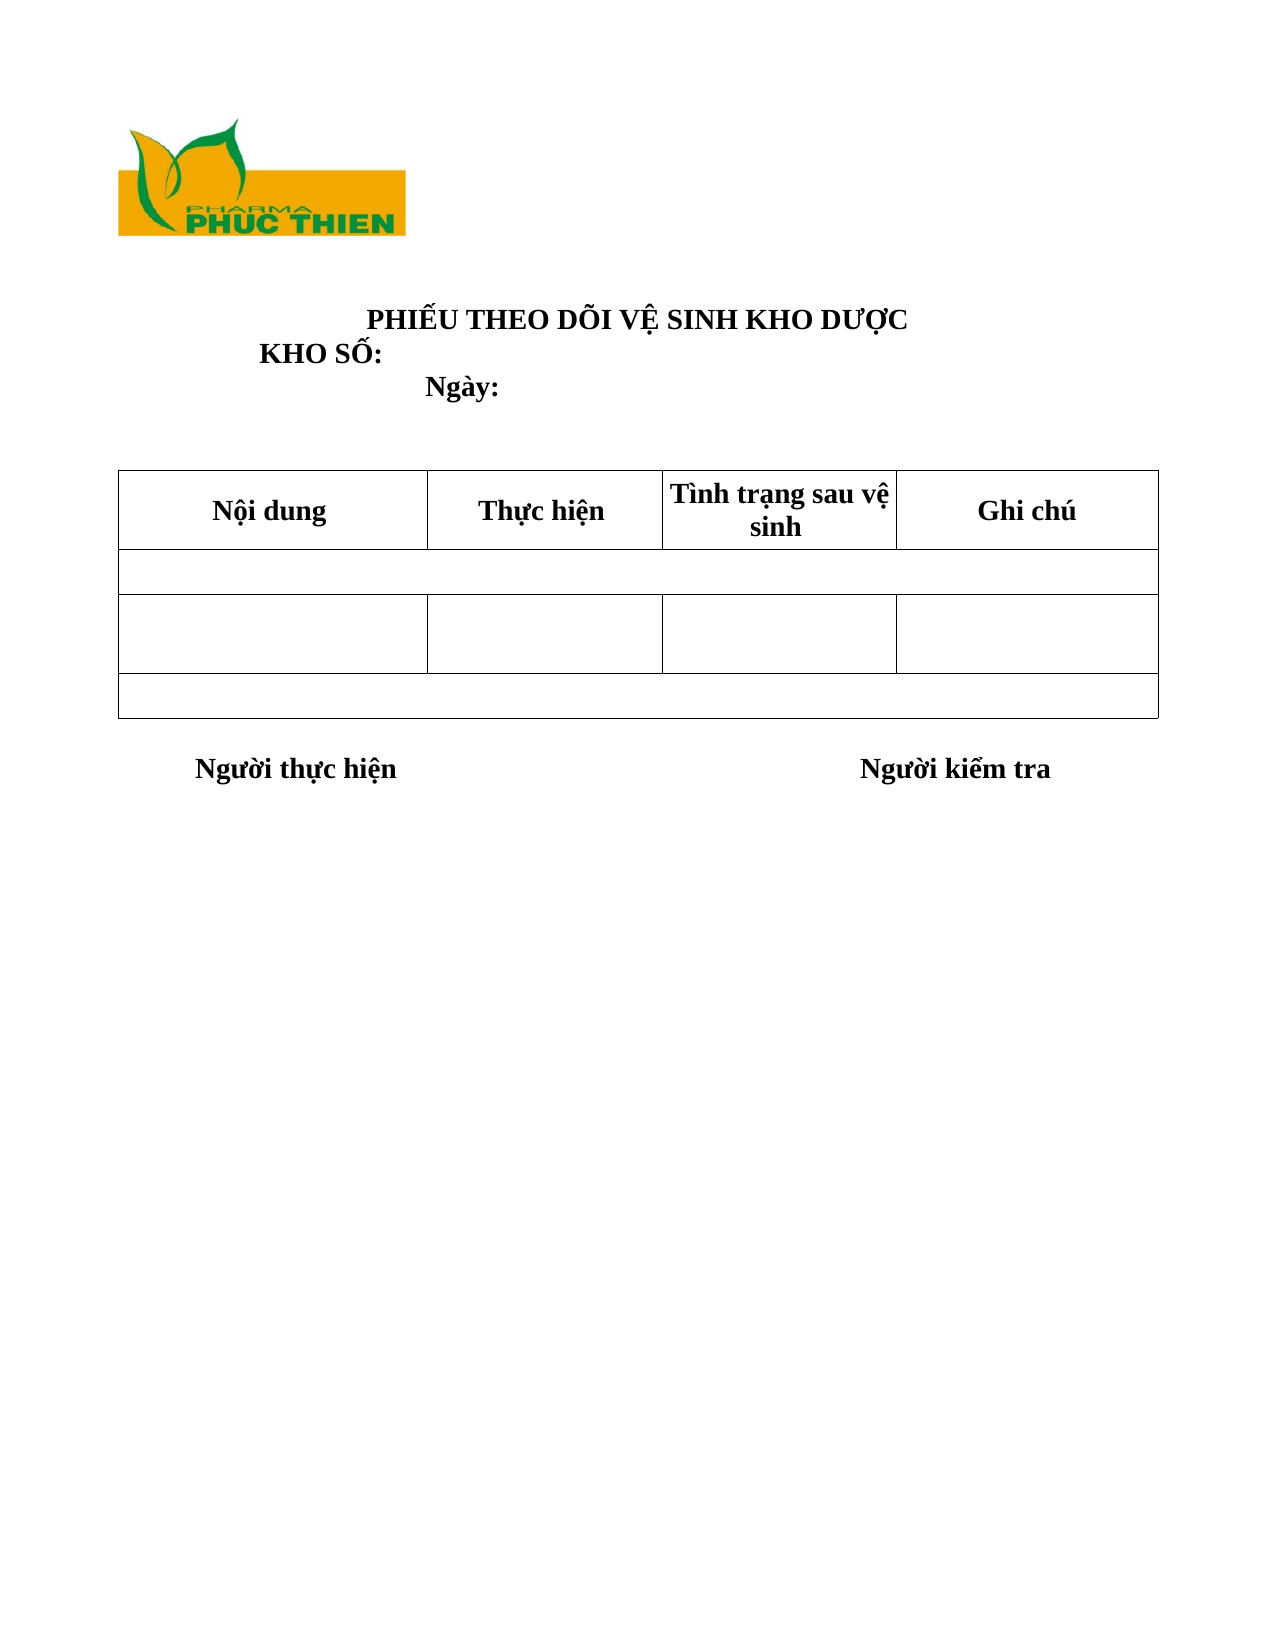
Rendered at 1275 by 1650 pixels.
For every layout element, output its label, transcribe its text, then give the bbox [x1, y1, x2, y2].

table_cell <for each="sequence,line in enumerate(o.vesinhkho_line)"> [119, 550, 1158, 594]
table_cell </for> [119, 674, 1158, 718]
table_cell <line.tinhtrang_sauvesinh> [663, 595, 896, 672]
table_cell <line.ghi_chu> [897, 595, 1158, 672]
table_header Ghi chú [897, 471, 1158, 549]
text PHIẾU THEO DÕI VỆ SINH KHO DƯỢC [118, 302, 1157, 336]
table_cell <line.noi_dung> [119, 595, 427, 672]
table_cell <line.thu_hien> [428, 595, 662, 672]
table_header Tình trạng sau vệ sinh [663, 471, 896, 549]
text Ngày: <convert_date(o.name)> [118, 369, 1157, 403]
table_header Nội dung [119, 471, 427, 549]
text Người thực hiện Người kiểm tra [118, 751, 1157, 785]
table_header Thực hiện [428, 471, 662, 549]
text <o.user_id and o.user_id.name or ''> <o.nguoi_kiemtra_id and o.nguoi_kiemtra_id.name or ''> [118, 919, 1157, 986]
text KHO SỐ: <o.location_id and o.location_id.name or ''> [118, 336, 1157, 369]
picture [118, 118, 406, 236]
